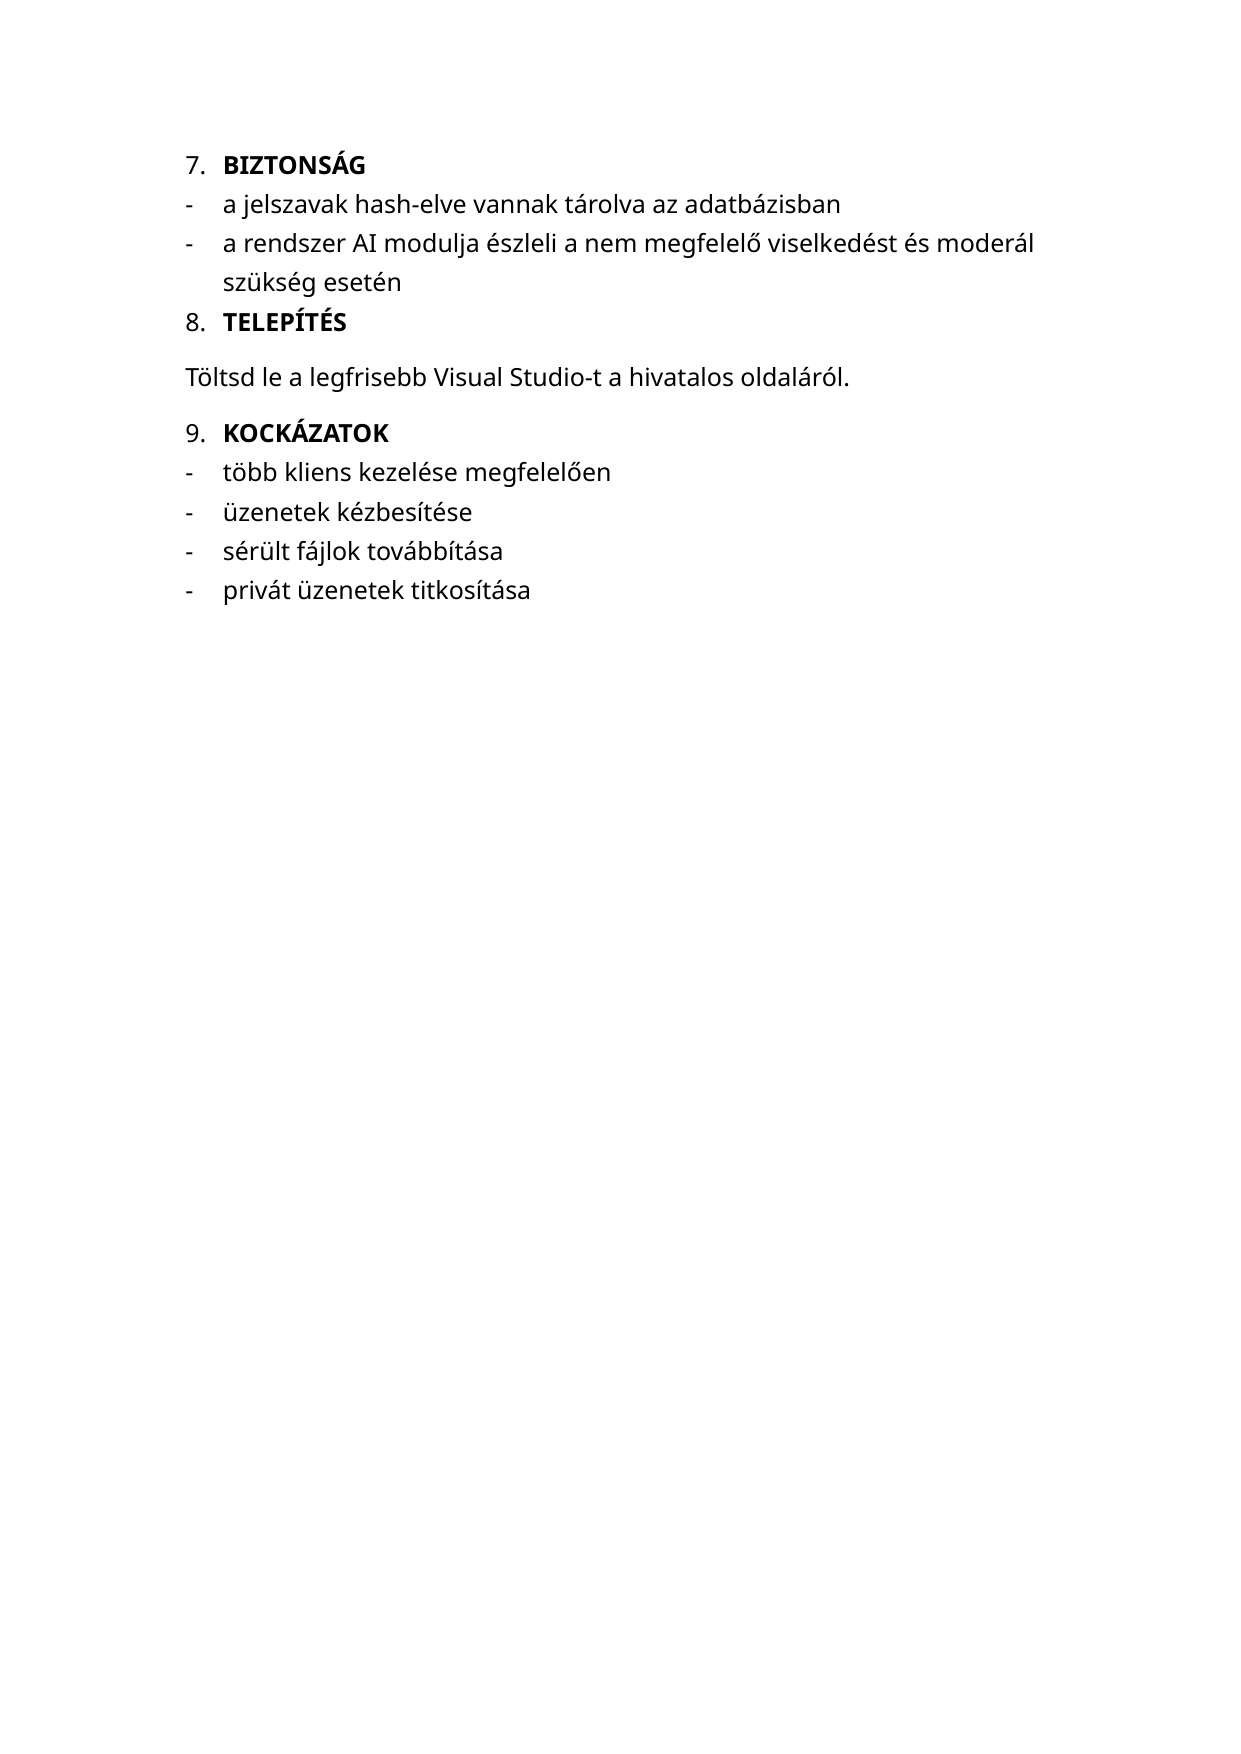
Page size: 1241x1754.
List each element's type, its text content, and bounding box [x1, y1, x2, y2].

list BIZTONSÁG [185, 148, 1093, 182]
list TELEPÍTÉS [185, 304, 1093, 338]
list a rendszer AI modulja észleli a nem megfelelő viselkedést és moderál szükség esetén [185, 226, 1093, 299]
list a jelszavak hash-elve vannak tárolva az adatbázisban [185, 187, 1093, 221]
list KOCKÁZATOK [185, 416, 1093, 450]
list privát üzenetek titkosítása [185, 573, 1093, 607]
text Töltsd le a legfrisebb Visual Studio-t a hivatalos oldaláról. [185, 360, 1093, 394]
list üzenetek kézbesítése [185, 494, 1093, 528]
list sérült fájlok továbbítása [185, 533, 1093, 567]
list több kliens kezelése megfelelően [185, 455, 1093, 489]
